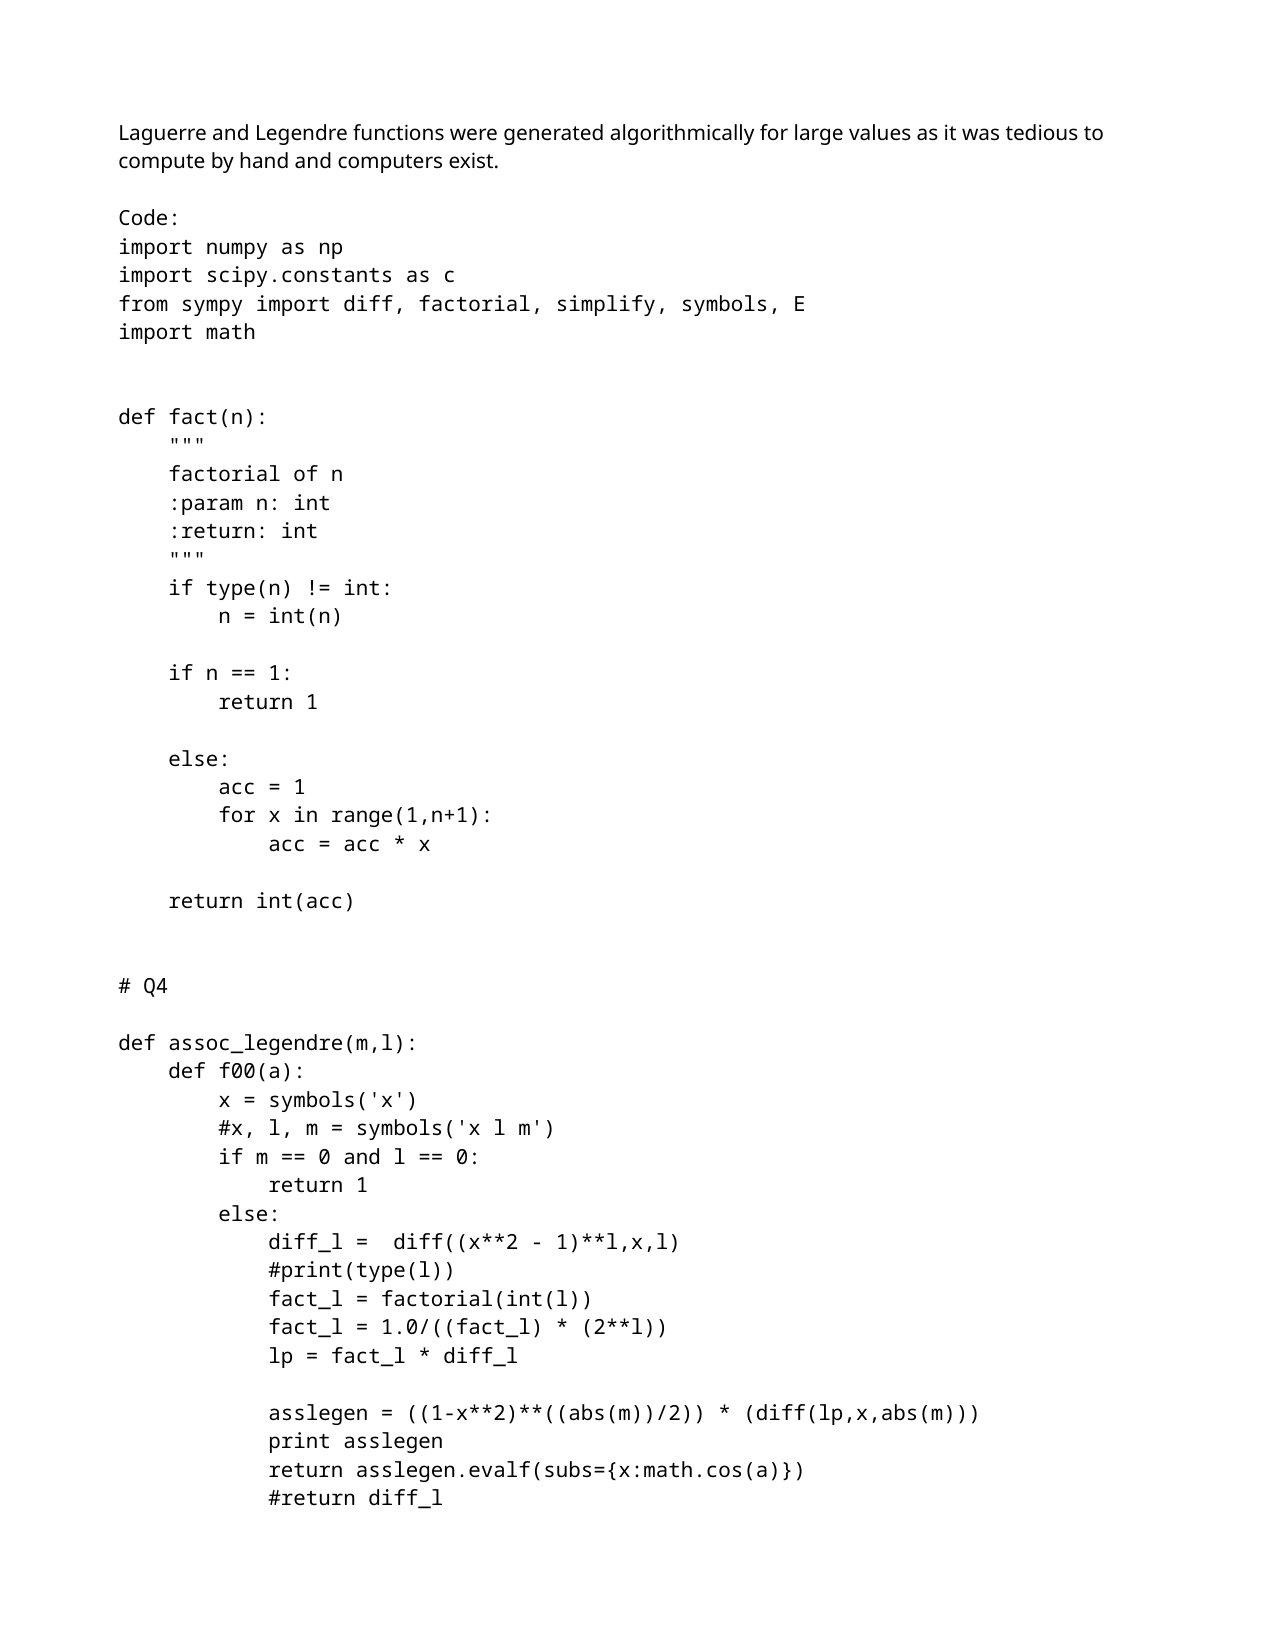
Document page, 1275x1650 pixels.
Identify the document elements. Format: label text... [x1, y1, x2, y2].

text def f00(a): [118, 1057, 1157, 1085]
text import math [118, 317, 1157, 346]
text for x in range(1,n+1): [118, 801, 1157, 829]
text if n == 1: [118, 658, 1157, 687]
text fact_l = 1.0/((fact_l) * (2**l)) [118, 1312, 1157, 1341]
text from sympy import diff, factorial, simplify, symbols, E [118, 289, 1157, 317]
text def fact(n): [118, 402, 1157, 431]
text #return diff_l [118, 1483, 1157, 1512]
text import numpy as np [118, 232, 1157, 260]
text diff_l = diff((x**2 - 1)**l,x,l) [118, 1227, 1157, 1256]
text #print(type(l)) [118, 1256, 1157, 1284]
text return int(acc) [118, 886, 1157, 914]
text x = symbols('x') [118, 1085, 1157, 1113]
text acc = 1 [118, 772, 1157, 801]
text if m == 0 and l == 0: [118, 1142, 1157, 1170]
text else: [118, 744, 1157, 772]
text else: [118, 1199, 1157, 1227]
text # Q4 [118, 971, 1157, 1000]
text n = int(n) [118, 602, 1157, 630]
text factorial of n [118, 459, 1157, 488]
text if type(n) != int: [118, 573, 1157, 602]
text Code: [118, 203, 1157, 232]
text return 1 [118, 687, 1157, 715]
text fact_l = factorial(int(l)) [118, 1284, 1157, 1312]
text return 1 [118, 1170, 1157, 1199]
text Laguerre and Legendre functions were generated algorithmically for large values as it was tedious to compute by hand and computers exist. [118, 118, 1157, 175]
text :param n: int [118, 488, 1157, 516]
text return asslegen.evalf(subs={x:math.cos(a)}) [118, 1455, 1157, 1483]
text lp = fact_l * diff_l [118, 1341, 1157, 1369]
text acc = acc * x [118, 829, 1157, 857]
text """ [118, 431, 1157, 459]
text def assoc_legendre(m,l): [118, 1028, 1157, 1057]
text print asslegen [118, 1426, 1157, 1455]
text import scipy.constants as c [118, 260, 1157, 289]
text """ [118, 545, 1157, 573]
text asslegen = ((1-x**2)**((abs(m))/2)) * (diff(lp,x,abs(m))) [118, 1398, 1157, 1426]
text #x, l, m = symbols('x l m') [118, 1113, 1157, 1142]
text :return: int [118, 516, 1157, 545]
